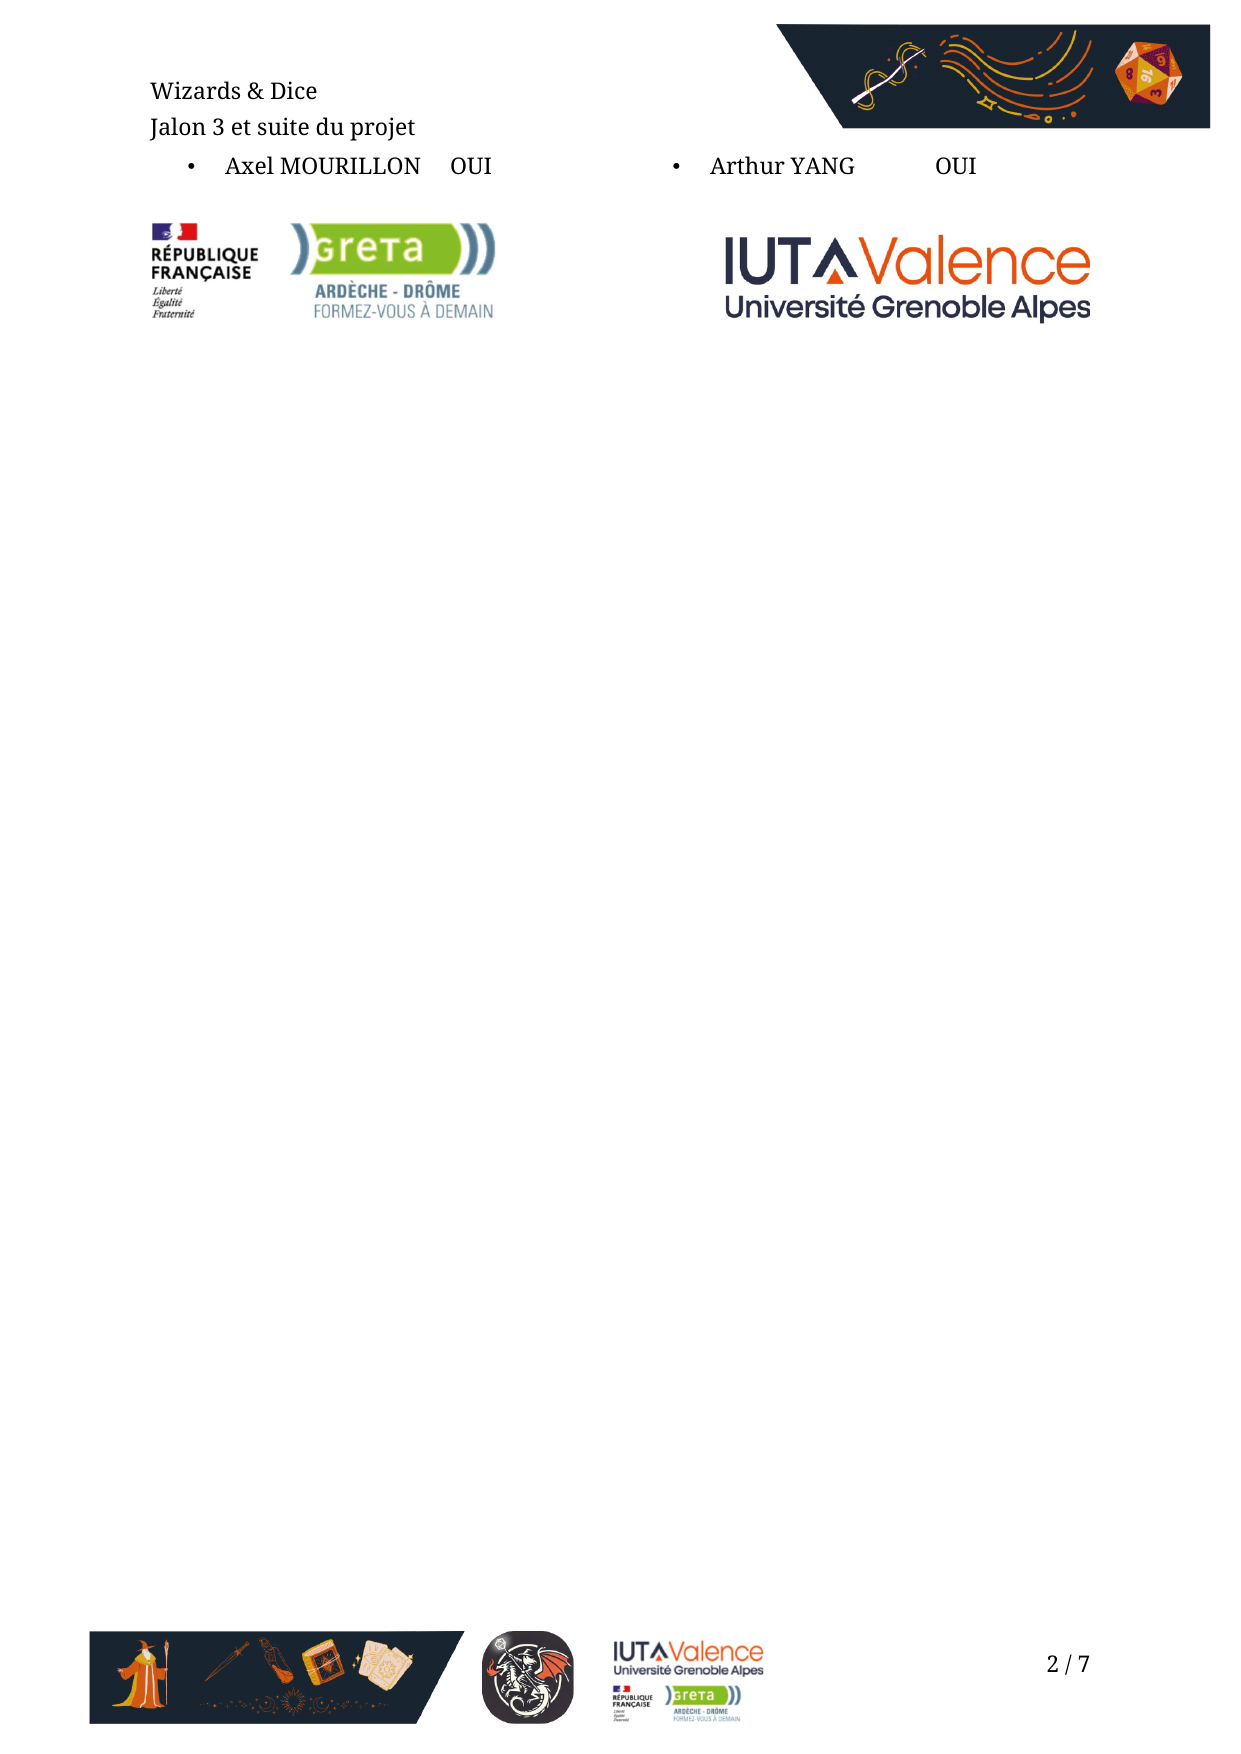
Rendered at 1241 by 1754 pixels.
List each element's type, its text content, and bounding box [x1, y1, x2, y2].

picture [721, 232, 1091, 324]
picture [771, 21, 1218, 131]
picture [81, 1620, 788, 1733]
picture [150, 221, 498, 321]
list Axel MOURILLON OUI [187, 150, 605, 181]
list Arthur YANG OUI [672, 150, 1090, 181]
